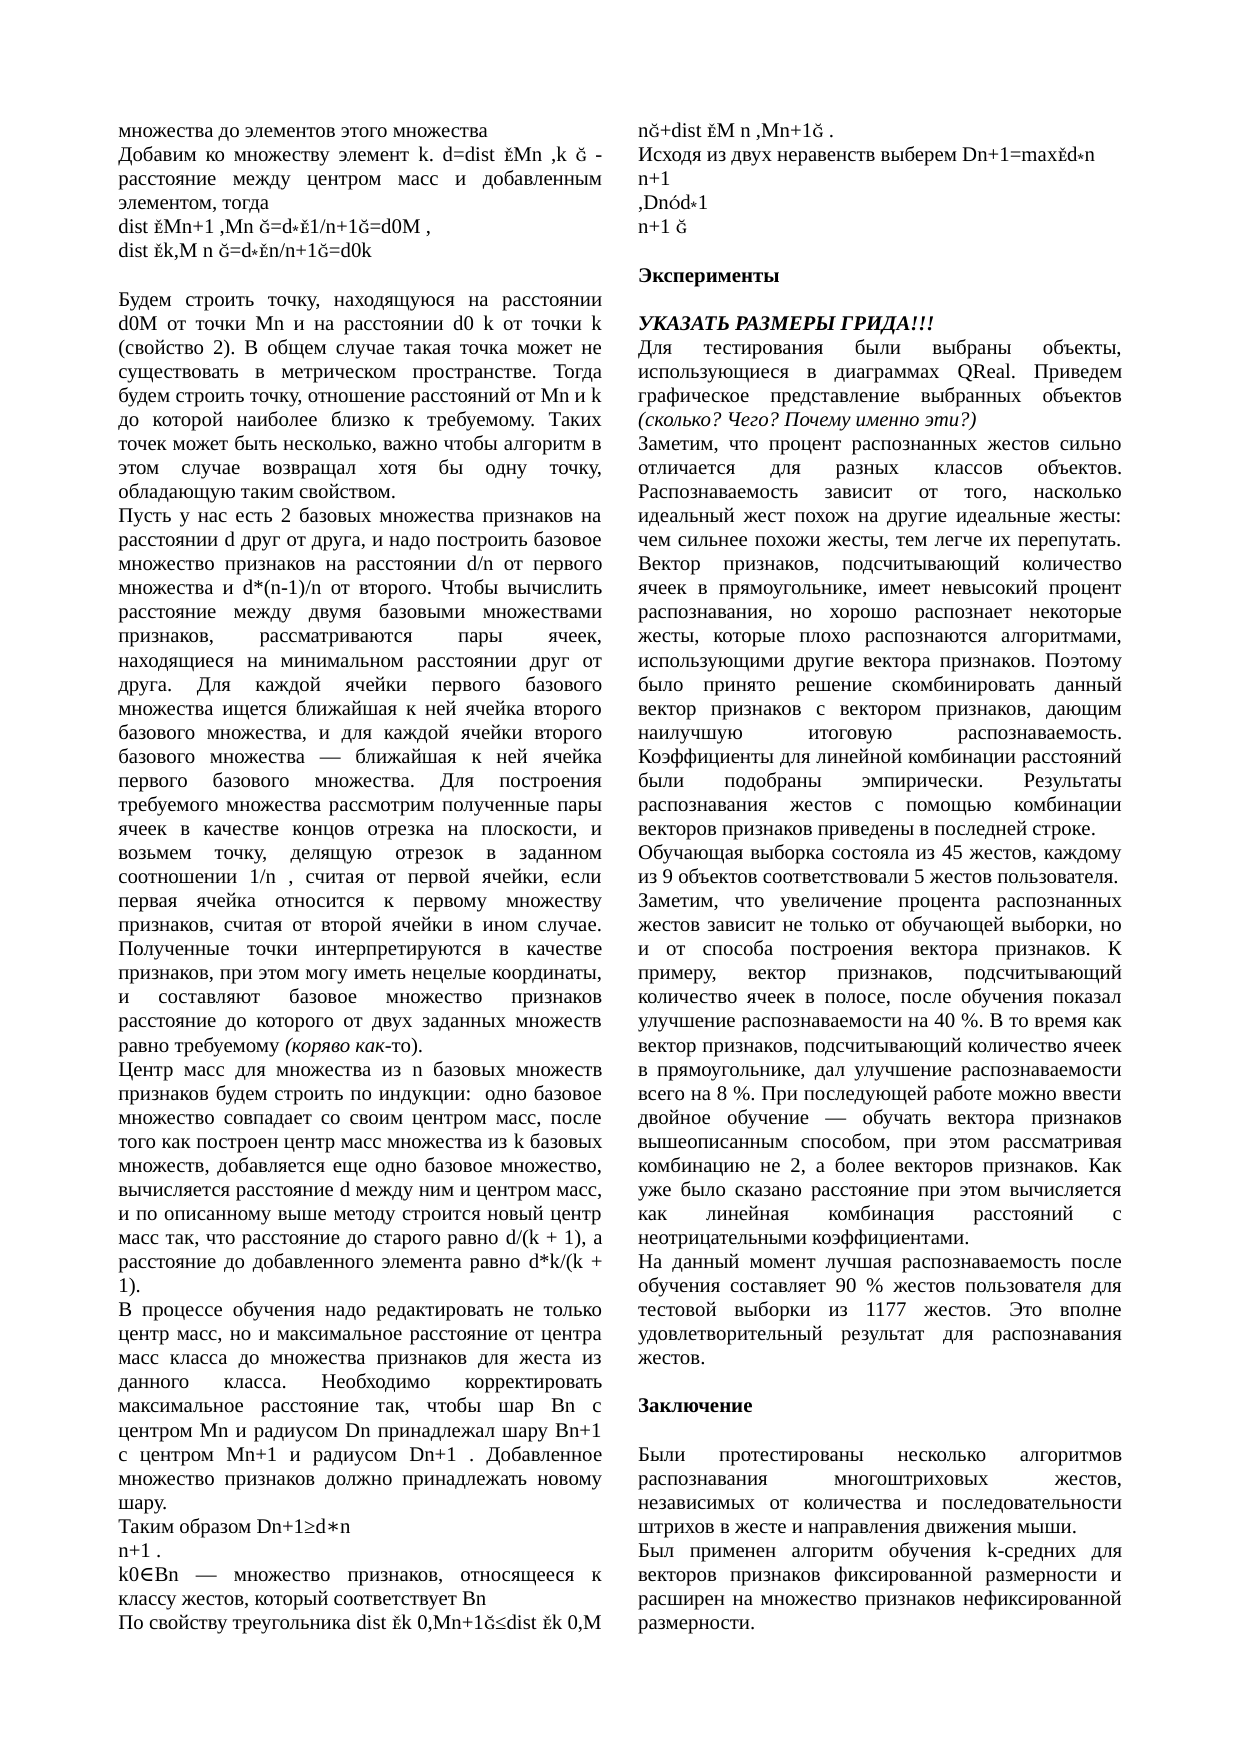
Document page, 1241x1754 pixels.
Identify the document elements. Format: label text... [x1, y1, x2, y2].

text n+1 . [118, 1538, 602, 1562]
text Центр масс для множества из n базовых множеств признаков будем строить по индукции: одно базовое множество совпадает со своим центром масс, после того как построен центр масс множества из k базовых множеств, добавляется еще одно базовое множество, вычисляется расстояние d между ним и центром масс, и по описанному выше методу строится новый центр масс так, что расстояние до старого равно d/(k + 1), а расстояние до добавленного элемента равно d*k/(k + 1). [118, 1057, 602, 1297]
text Пусть у нас есть 2 базовых множества признаков на расстоянии d друг от друга, и надо построить базовое множество признаков на расстоянии d/n от первого множества и d*(n-1)/n от второго. Чтобы вычислить расстояние между двумя базовыми множествами признаков, рассматриваются пары ячеек, находящиеся на минимальном расстоянии друг от друга. Для каждой ячейки первого базового множества ищется ближайшая к ней ячейка второго базового множества, и для каждой ячейки второго базового множества — ближайшая к ней ячейка первого базового множества. Для построения требуемого множества рассмотрим полученные пары ячеек в качестве концов отрезка на плоскости, и возьмем точку, делящую отрезок в заданном соотношении 1/n , считая от первой ячейки, если первая ячейка относится к первому множеству признаков, считая от второй ячейки в ином случае. Полученные точки интерпретируются в качестве признаков, при этом могу иметь нецелые координаты, и составляют базовое множество признаков расстояние до которого от двух заданных множеств равно требуемому (коряво как-то). [118, 503, 602, 1057]
text УКАЗАТЬ РАЗМЕРЫ ГРИДА!!! [638, 311, 1122, 335]
text Заметим, что процент распознанных жестов сильно отличается для разных классов объектов. Распознаваемость зависит от того, насколько идеальный жест похож на другие идеальные жесты: чем сильнее похожи жесты, тем легче их перепутать. Вектор признаков, подсчитывающий количество ячеек в прямоугольнике, имеет невысокий процент распознавания, но хорошо распознает некоторые жесты, которые плохо распознаются алгоритмами, использующими другие вектора признаков. Поэтому было принято решение скомбинировать данный вектор признаков с вектором признаков, дающим наилучшую итоговую распознаваемость. Коэффициенты для линейной комбинации расстояний были подобраны эмпирически. Результаты распознавания жестов с помощью комбинации векторов признаков приведены в последней строке. [638, 431, 1122, 840]
text Будем строить точку, находящуюся на расстоянии d0M от точки Mn и на расстоянии d0 k от точки k (свойство 2). В общем случае такая точка может не существовать в метрическом пространстве. Тогда будем строить точку, отношение расстояний от Mn и k до которой наиболее близко к требуемому. Таких точек может быть несколько, важно чтобы алгоритм в этом случае возвращал хотя бы одну точку, обладающую таким свойством. [118, 287, 602, 503]
text Заметим, что увеличение процента распознанных жестов зависит не только от обучающей выборки, но и от способа построения вектора признаков. К примеру, вектор признаков, подсчитывающий количество ячеек в полосе, после обучения показал улучшение распознаваемости на 40 %. В то время как вектор признаков, подсчитывающий количество ячеек в прямоугольнике, дал улучшение распознаваемости всего на 8 %. При последующей работе можно ввести двойное обучение — обучать вектора признаков вышеописанным способом, при этом рассматривая комбинацию не 2, а более векторов признаков. Как уже было сказано расстояние при этом вычисляется как линейная комбинация расстояний с неотрицательными коэффициентами. [638, 888, 1122, 1249]
text dist k,M n =d∗n/n+1=d0k [118, 238, 602, 262]
text В процессе обучения надо редактировать не только центр масс, но и максимальное расстояние от центра масс класса до множества признаков для жеста из данного класса. Необходимо корректировать максимальное расстояние так, чтобы шар Bn с центром Mn и радиусом Dn принадлежал шару Bn+1 с центром Mn+1 и радиусом Dn+1 . Добавленное множество признаков должно принадлежать новому шару. [118, 1297, 602, 1514]
text ,Dnd∗1 [638, 190, 1122, 214]
text Исходя из двух неравенств выберем Dn+1=maxd∗n [638, 142, 1122, 166]
text Был применен алгоритм обучения k-средних для векторов признаков фиксированной размерности и расширен на множество признаков нефиксированной размерности. [638, 1538, 1122, 1634]
text По свойству треугольника dist k 0,Mn+1≤dist k 0,M [118, 1610, 602, 1634]
text n+1 [638, 166, 1122, 190]
text На данный момент лучшая распознаваемость после обучения составляет 90 % жестов пользователя для тестовой выборки из 1177 жестов. Это вполне удовлетворительный результат для распознавания жестов. [638, 1249, 1122, 1369]
text Для тестирования были выбраны объекты, использующиеся в диаграммах QReal. Приведем графическое представление выбранных объектов (сколько? Чего? Почему именно эти?) [638, 335, 1122, 431]
text Эксперименты [638, 262, 1122, 287]
text dist Mn+1 ,Mn =d∗1/n+1=d0M , [118, 214, 602, 238]
text Таким образом Dn+1≥d∗n [118, 1514, 602, 1538]
text k0∈Bn — множество признаков, относящееся к классу жестов, который соответствует Bn [118, 1562, 602, 1610]
text n+1  [638, 214, 1122, 238]
text n+dist M n ,Mn+1 . [638, 118, 1122, 142]
text множества до элементов этого множества [118, 118, 602, 142]
text Добавим ко множеству элемент k. d=dist Mn ,k  - расстояние между центром масс и добавленным элементом, тогда [118, 142, 602, 214]
text Были протестированы несколько алгоритмов распознавания многоштриховых жестов, независимых от количества и последовательности штрихов в жесте и направления движения мыши. [638, 1442, 1122, 1538]
text Заключение [638, 1393, 1122, 1417]
text Обучающая выборка состояла из 45 жестов, каждому из 9 объектов соответствовали 5 жестов пользователя. [638, 840, 1122, 888]
